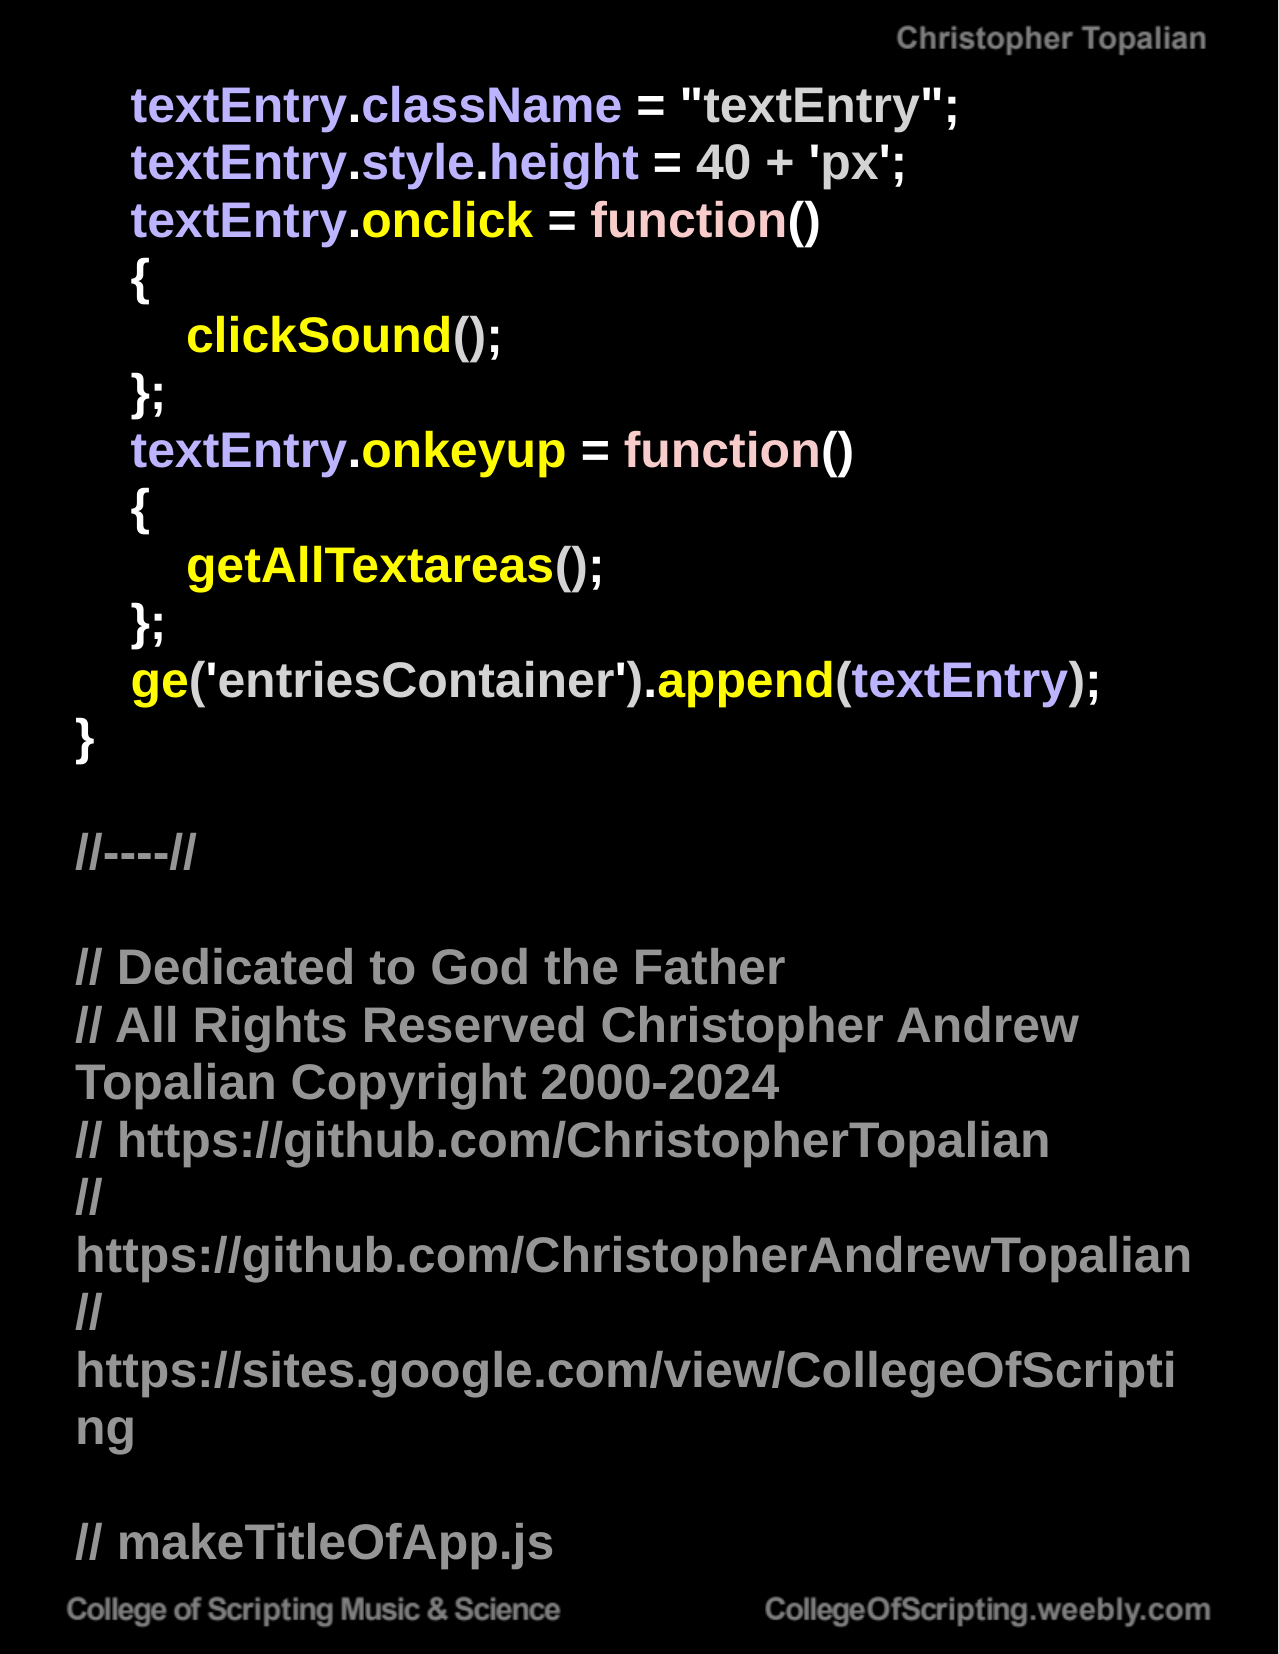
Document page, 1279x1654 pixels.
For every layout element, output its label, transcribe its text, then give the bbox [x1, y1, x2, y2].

text //----// [75, 822, 1203, 880]
text // https://github.com/ChristopherAndrewTopalian [75, 1167, 1203, 1282]
text ge('entriesContainer').append(textEntry); [75, 650, 1203, 707]
text getAllTextareas(); [75, 535, 1203, 592]
text { [75, 477, 1203, 535]
text textEntry.style.height = 40 + 'px'; [75, 132, 1203, 190]
text textEntry.onclick = function() [75, 190, 1203, 247]
text // https://github.com/ChristopherTopalian [75, 1110, 1203, 1167]
text { [75, 247, 1203, 305]
text }; [75, 362, 1203, 420]
text }; [75, 592, 1203, 650]
text // https://sites.google.com/view/CollegeOfScripting [75, 1282, 1203, 1455]
text textEntry.onkeyup = function() [75, 420, 1203, 477]
text textEntry.className = "textEntry"; [75, 75, 1203, 132]
text } [75, 707, 1203, 765]
text clickSound(); [75, 305, 1203, 362]
text // All Rights Reserved Christopher Andrew Topalian Copyright 2000-2024 [75, 995, 1203, 1110]
text // Dedicated to God the Father [75, 937, 1203, 995]
text // makeTitleOfApp.js [75, 1512, 1203, 1570]
